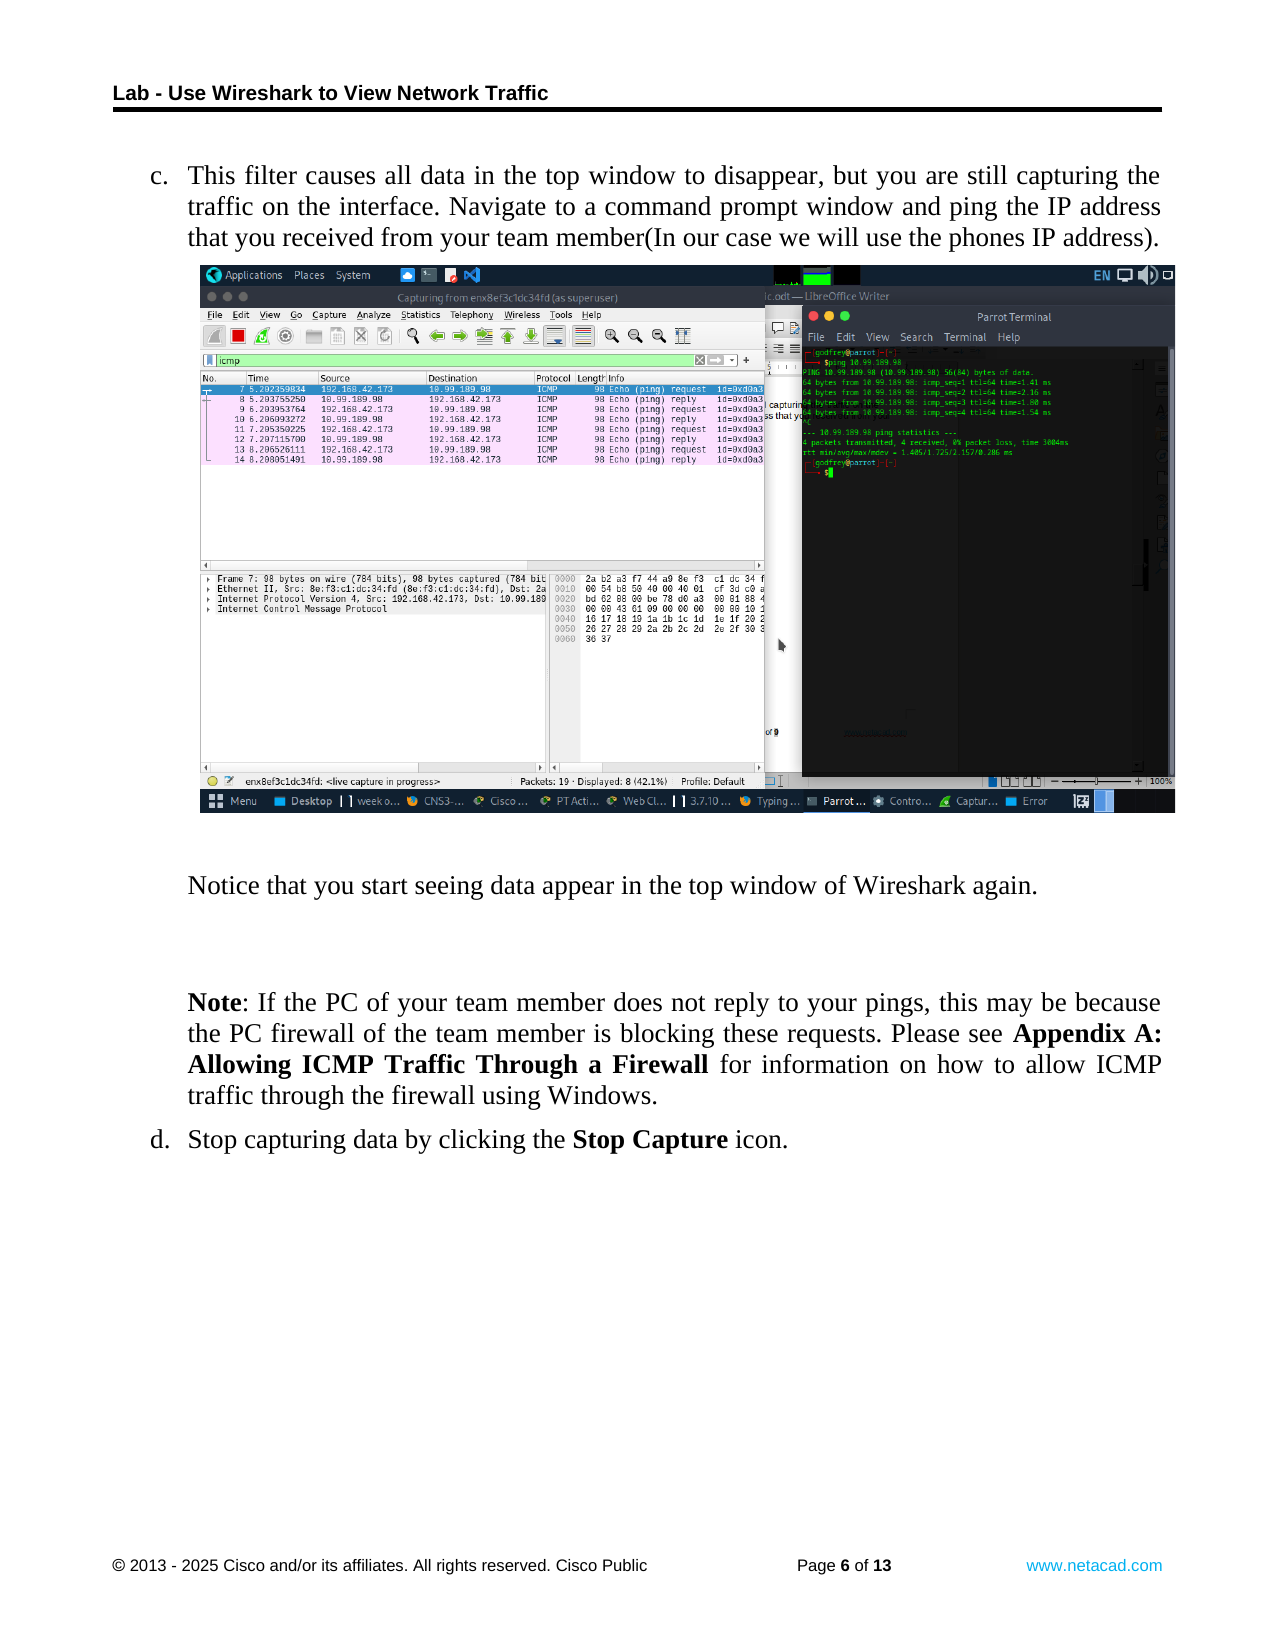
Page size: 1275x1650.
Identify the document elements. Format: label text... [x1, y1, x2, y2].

text Notice that you start seeing data appear in the top window of Wireshark again. [150, 869, 1162, 900]
list Stop capturing data by clicking the Stop Capture icon. [150, 1123, 1162, 1154]
list This filter causes all data in the top window to disappear, but you are still capturing the traffic on the interface. Navigate to a command prompt window and ping the IP address that you received from your team member(In our case we will use the phones IP address). [150, 159, 1162, 252]
text Note: If the PC of your team member does not reply to your pings, this may be because the PC firewall of the team member is blocking these requests. Please see Appendix A: Allowing ICMP Traffic Through a Firewall for information on how to allow ICMP traffic through the firewall using Windows. [187, 986, 1162, 1111]
picture [200, 265, 1175, 813]
